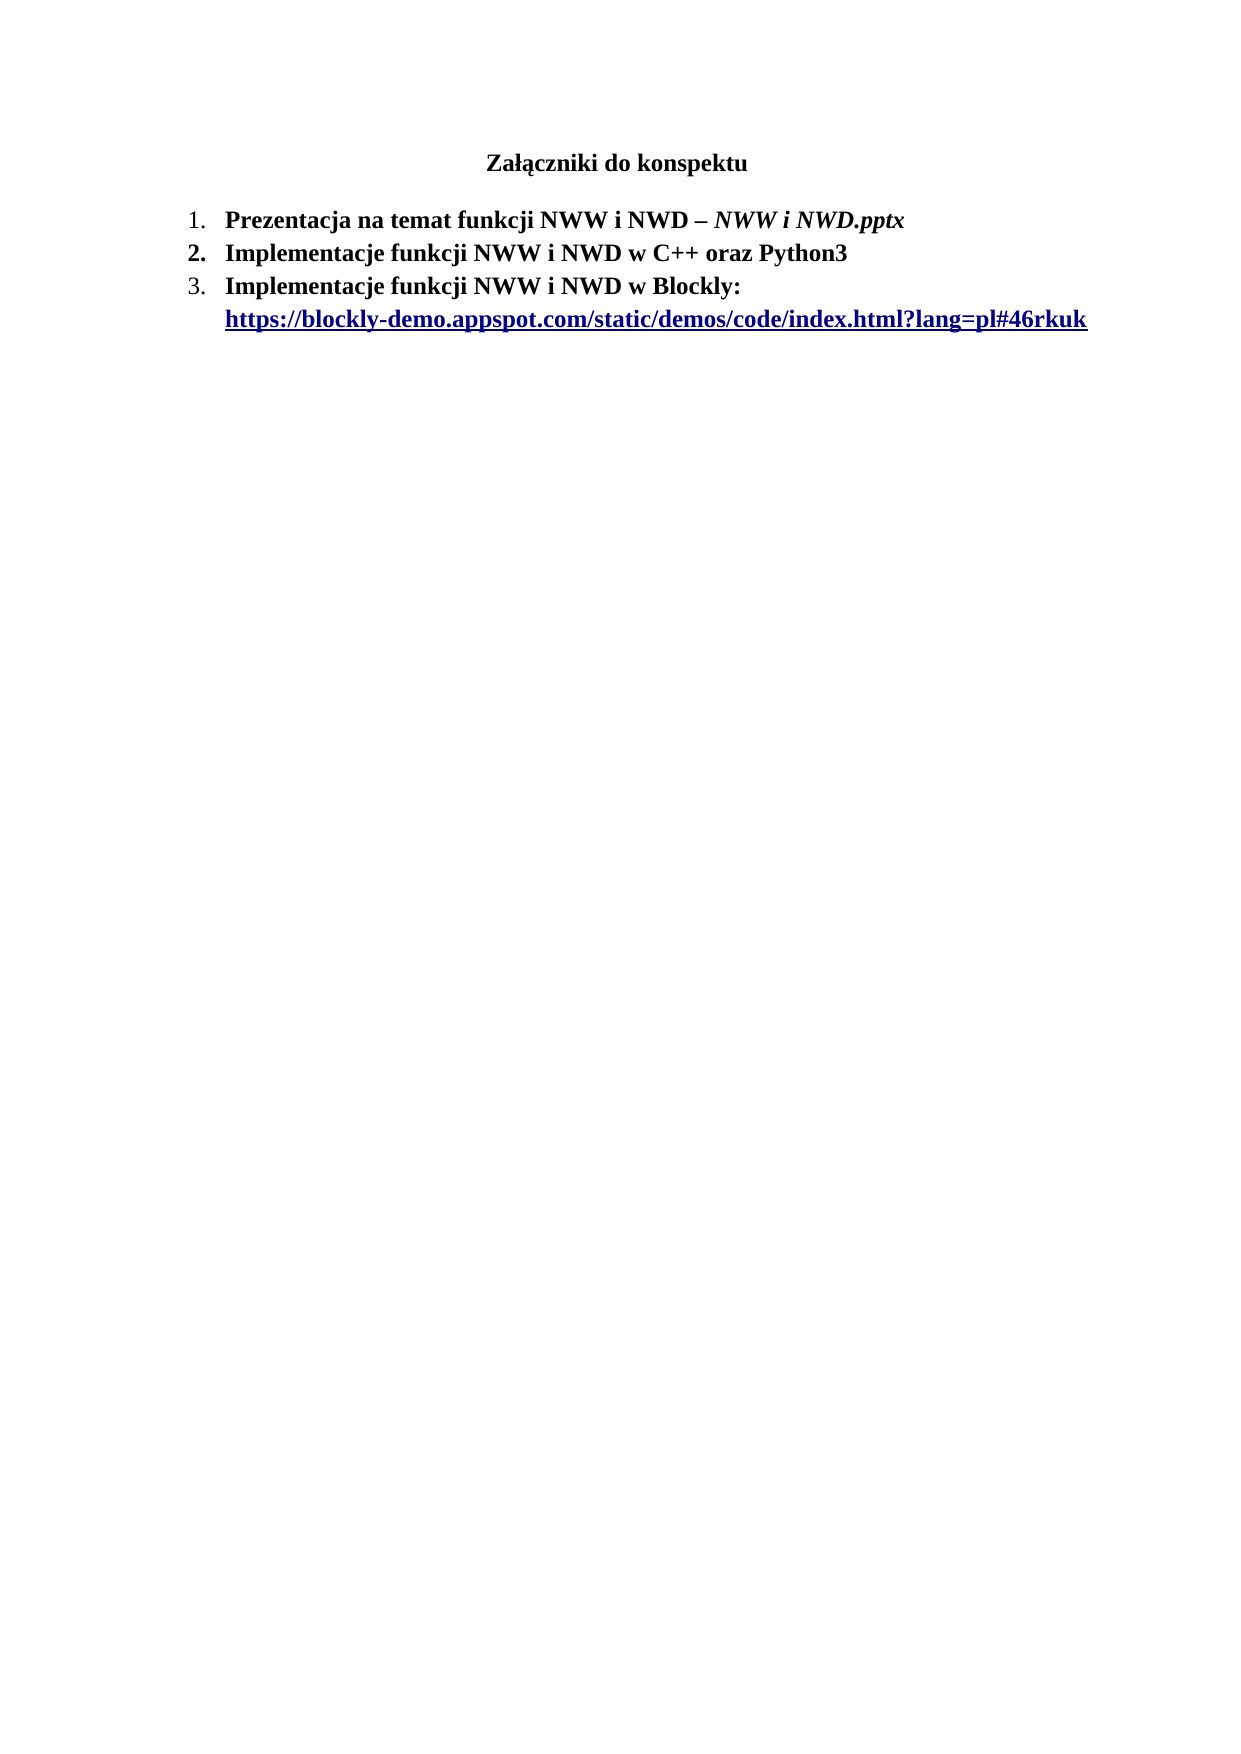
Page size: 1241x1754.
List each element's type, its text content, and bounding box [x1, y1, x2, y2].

list Prezentacja na temat funkcji NWW i NWD – NWW i NWD.pptx [187, 205, 1090, 234]
list Implementacje funkcji NWW i NWD w Blockly: https://blockly-demo.appspot.com/static/demos/code/index.html?lang=pl#46rkuk [187, 271, 1090, 333]
text Załączniki do konspektu [150, 148, 1090, 176]
list Implementacje funkcji NWW i NWD w C++ oraz Python3 [187, 238, 1090, 267]
